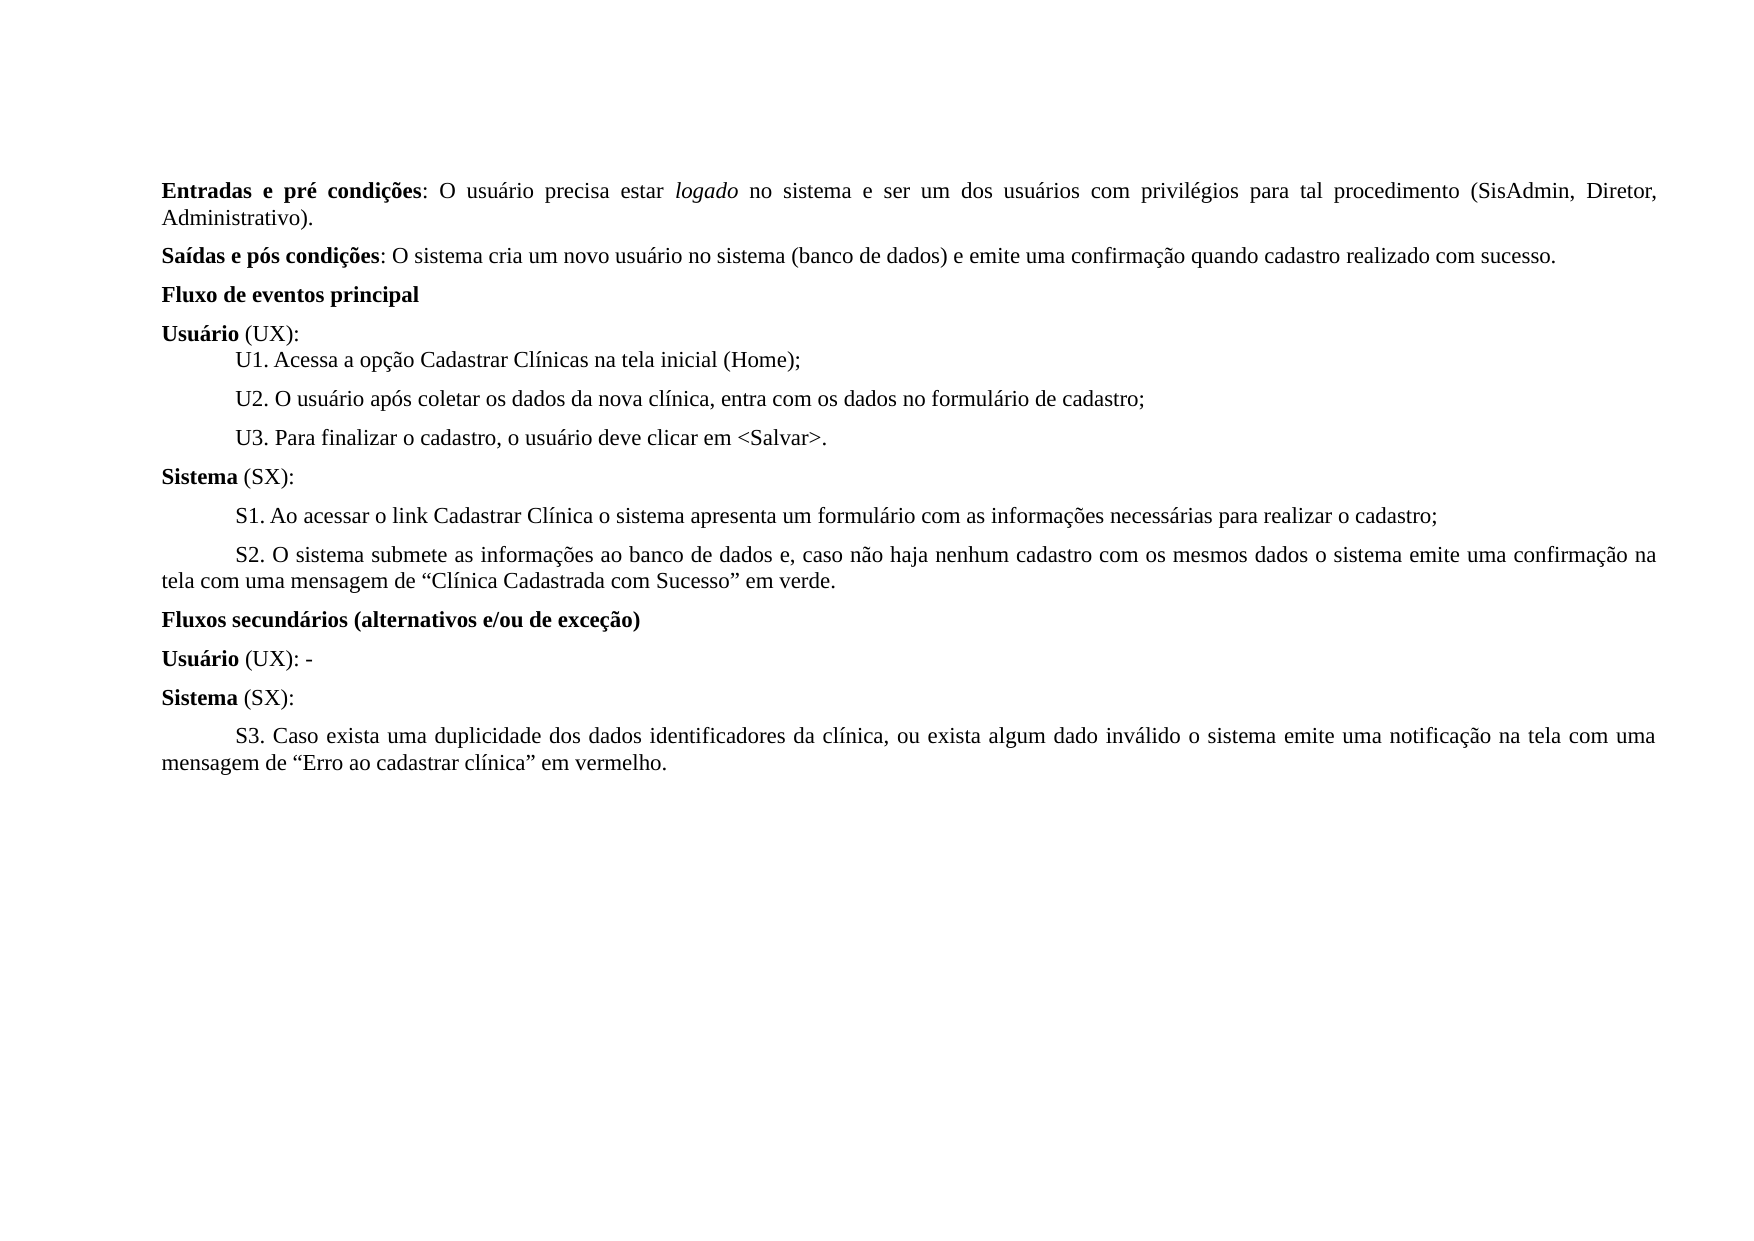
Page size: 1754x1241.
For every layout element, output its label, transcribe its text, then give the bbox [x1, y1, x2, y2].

text S2. O sistema submete as informações ao banco de dados e, caso não haja nenhum cadastro com os mesmos dados o sistema emite uma confirmação na tela com uma mensagem de “Clínica Cadastrada com Sucesso” em verde. [161, 541, 1659, 593]
text U2. O usuário após coletar os dados da nova clínica, entra com os dados no formulário de cadastro; [161, 385, 1659, 412]
text S3. Caso exista uma duplicidade dos dados identificadores da clínica, ou exista algum dado inválido o sistema emite uma notificação na tela com uma mensagem de “Erro ao cadastrar clínica” em vermelho. [161, 722, 1659, 775]
text Sistema (SX): [161, 684, 1659, 710]
text Usuário (UX): U1. Acessa a opção Cadastrar Clínicas na tela inicial (Home); [161, 320, 1659, 373]
text Fluxos secundários (alternativos e/ou de exceção) [161, 606, 1659, 632]
text Entradas e pré condições: O usuário precisa estar logado no sistema e ser um dos usuários com privilégios para tal procedimento (SisAdmin, Diretor, Administrativo). [161, 177, 1659, 230]
text S1. Ao acessar o link Cadastrar Clínica o sistema apresenta um formulário com as informações necessárias para realizar o cadastro; [161, 502, 1659, 528]
text U3. Para finalizar o cadastro, o usuário deve clicar em <Salvar>. [161, 424, 1659, 451]
text Fluxo de eventos principal [161, 281, 1659, 308]
text Saídas e pós condições: O sistema cria um novo usuário no sistema (banco de dados) e emite uma confirmação quando cadastro realizado com sucesso. [161, 242, 1659, 269]
text Sistema (SX): [161, 463, 1659, 489]
text Usuário (UX): - [161, 645, 1659, 671]
